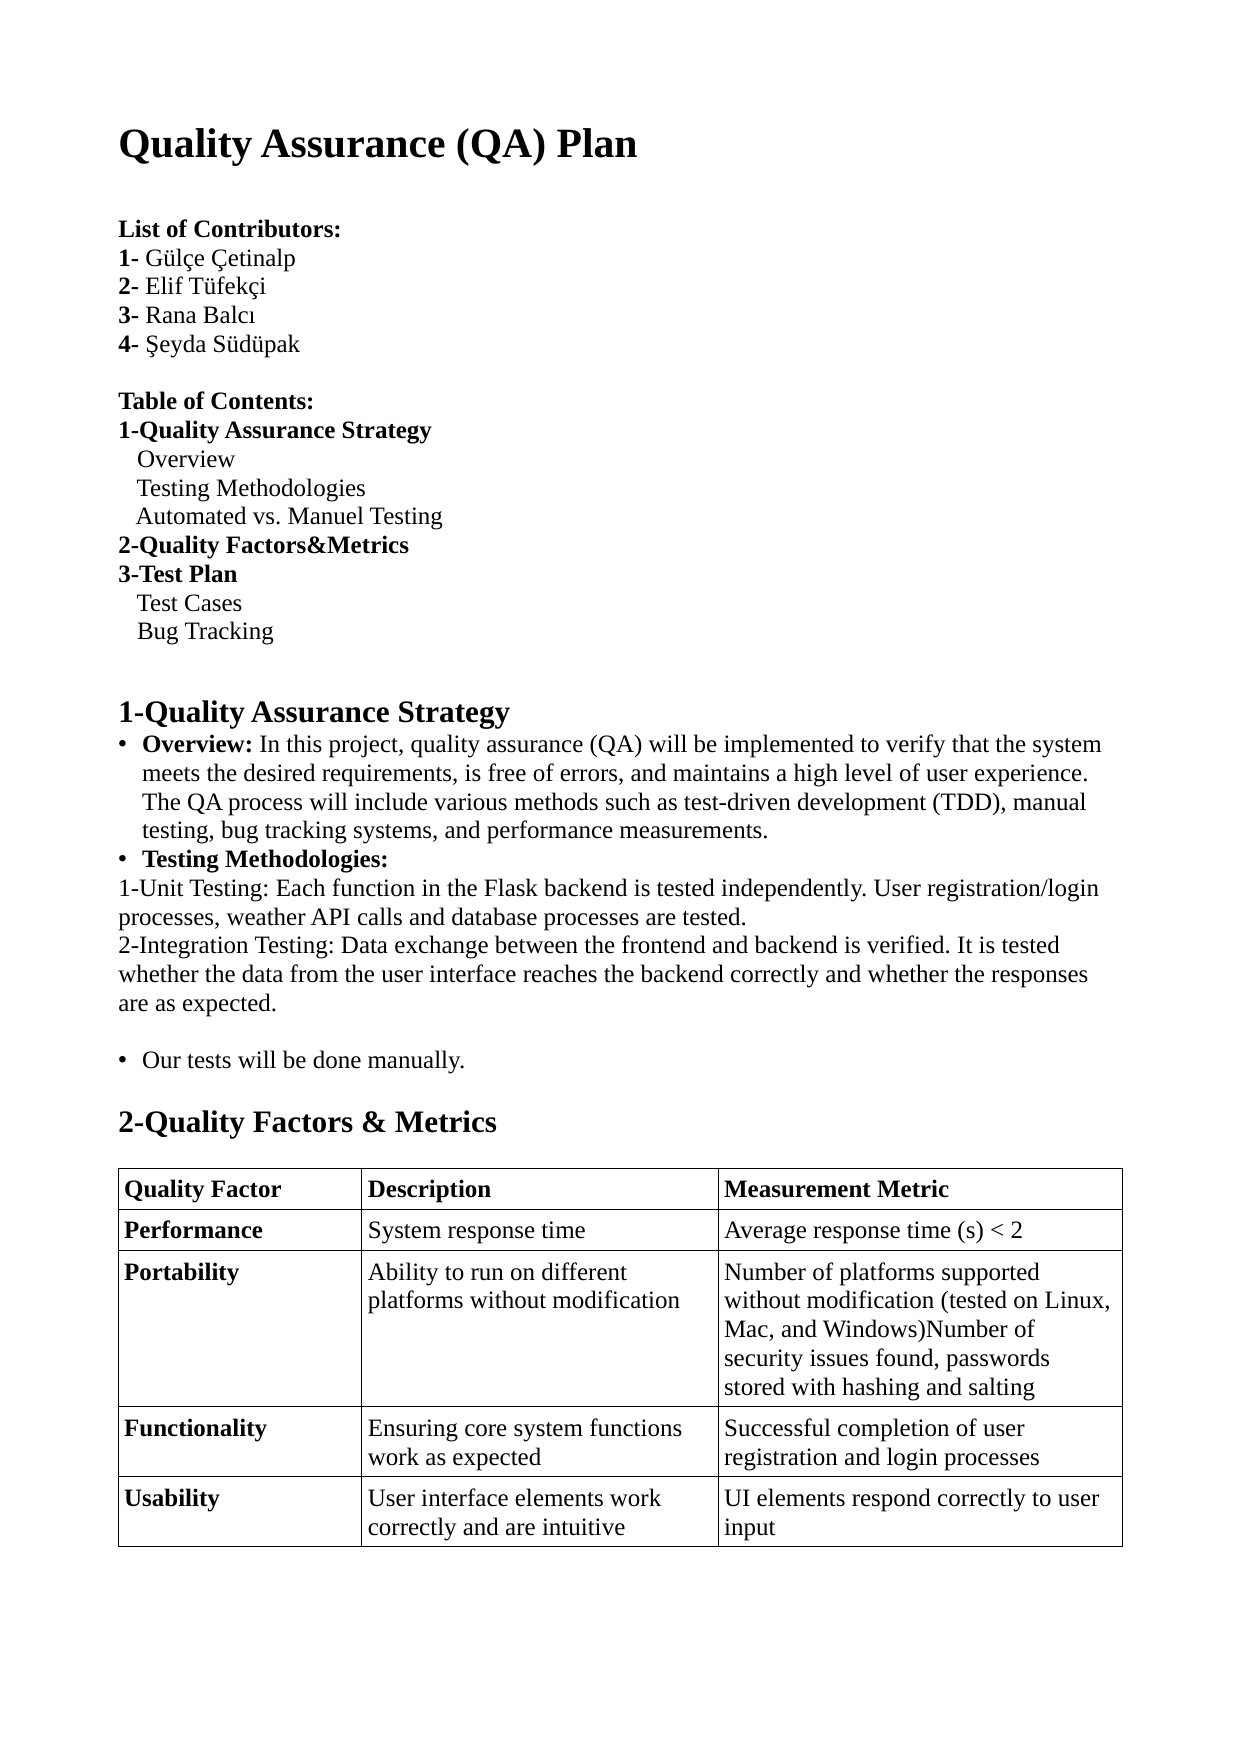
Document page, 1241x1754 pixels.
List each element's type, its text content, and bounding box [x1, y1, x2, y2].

table_header Quality Factor [119, 1169, 361, 1209]
text 2-Quality Factors&Metrics [118, 530, 1122, 559]
text 2-Quality Factors & Metrics [118, 1103, 1122, 1139]
table_header Description [362, 1169, 718, 1209]
table_cell Usability [119, 1477, 361, 1546]
table_cell Successful completion of user registration and login processes [719, 1407, 1122, 1476]
list Testing Methodologies: [118, 844, 1122, 873]
text Test Cases [118, 588, 1122, 616]
text List of Contributors: [118, 214, 1122, 243]
table_cell Performance [119, 1210, 361, 1250]
text 4- Şeyda Südüpak [118, 329, 1122, 358]
list Overview: In this project, quality assurance (QA) will be implemented to verify that the system meets the desired requirements, is free of errors, and maintains a high level of user experience. The QA process will include various methods such as test-driven development (TDD), manual testing, bug tracking systems, and performance measurements. [118, 729, 1122, 844]
text 2-Integration Testing: Data exchange between the frontend and backend is verified. It is tested whether the data from the user interface reaches the backend correctly and whether the responses are as expected. [118, 930, 1122, 1017]
table_cell UI elements respond correctly to user input [719, 1477, 1122, 1546]
text Bug Tracking [118, 616, 1122, 645]
list Our tests will be done manually. [118, 1045, 1122, 1074]
text Overview [118, 444, 1122, 473]
table_header Measurement Metric [719, 1169, 1122, 1209]
table_cell Number of platforms supported without modification (tested on Linux, Mac, and Windows)Number of security issues found, passwords stored with hashing and salting [719, 1251, 1122, 1406]
text 1-Unit Testing: Each function in the Flask backend is tested independently. User registration/login processes, weather API calls and database processes are tested. [118, 873, 1122, 930]
table_cell Functionality [119, 1407, 361, 1476]
text Quality Assurance (QA) Plan [118, 118, 1122, 166]
text 3-Test Plan [118, 559, 1122, 588]
table_cell System response time [362, 1210, 718, 1250]
text Automated vs. Manuel Testing [118, 501, 1122, 530]
table_cell Average response time (s) < 2 [719, 1210, 1122, 1250]
text Testing Methodologies [118, 473, 1122, 501]
table_cell User interface elements work correctly and are intuitive [362, 1477, 718, 1546]
text 3- Rana Balcı [118, 300, 1122, 329]
text 2- Elif Tüfekçi [118, 271, 1122, 300]
table_cell Portability [119, 1251, 361, 1406]
text Table of Contents: [118, 386, 1122, 415]
text 1-Quality Assurance Strategy [118, 693, 1122, 729]
table_cell Ensuring core system functions work as expected [362, 1407, 718, 1476]
text 1- Gülçe Çetinalp [118, 243, 1122, 271]
text 1-Quality Assurance Strategy [118, 415, 1122, 444]
table_cell Ability to run on different platforms without modification [362, 1251, 718, 1406]
